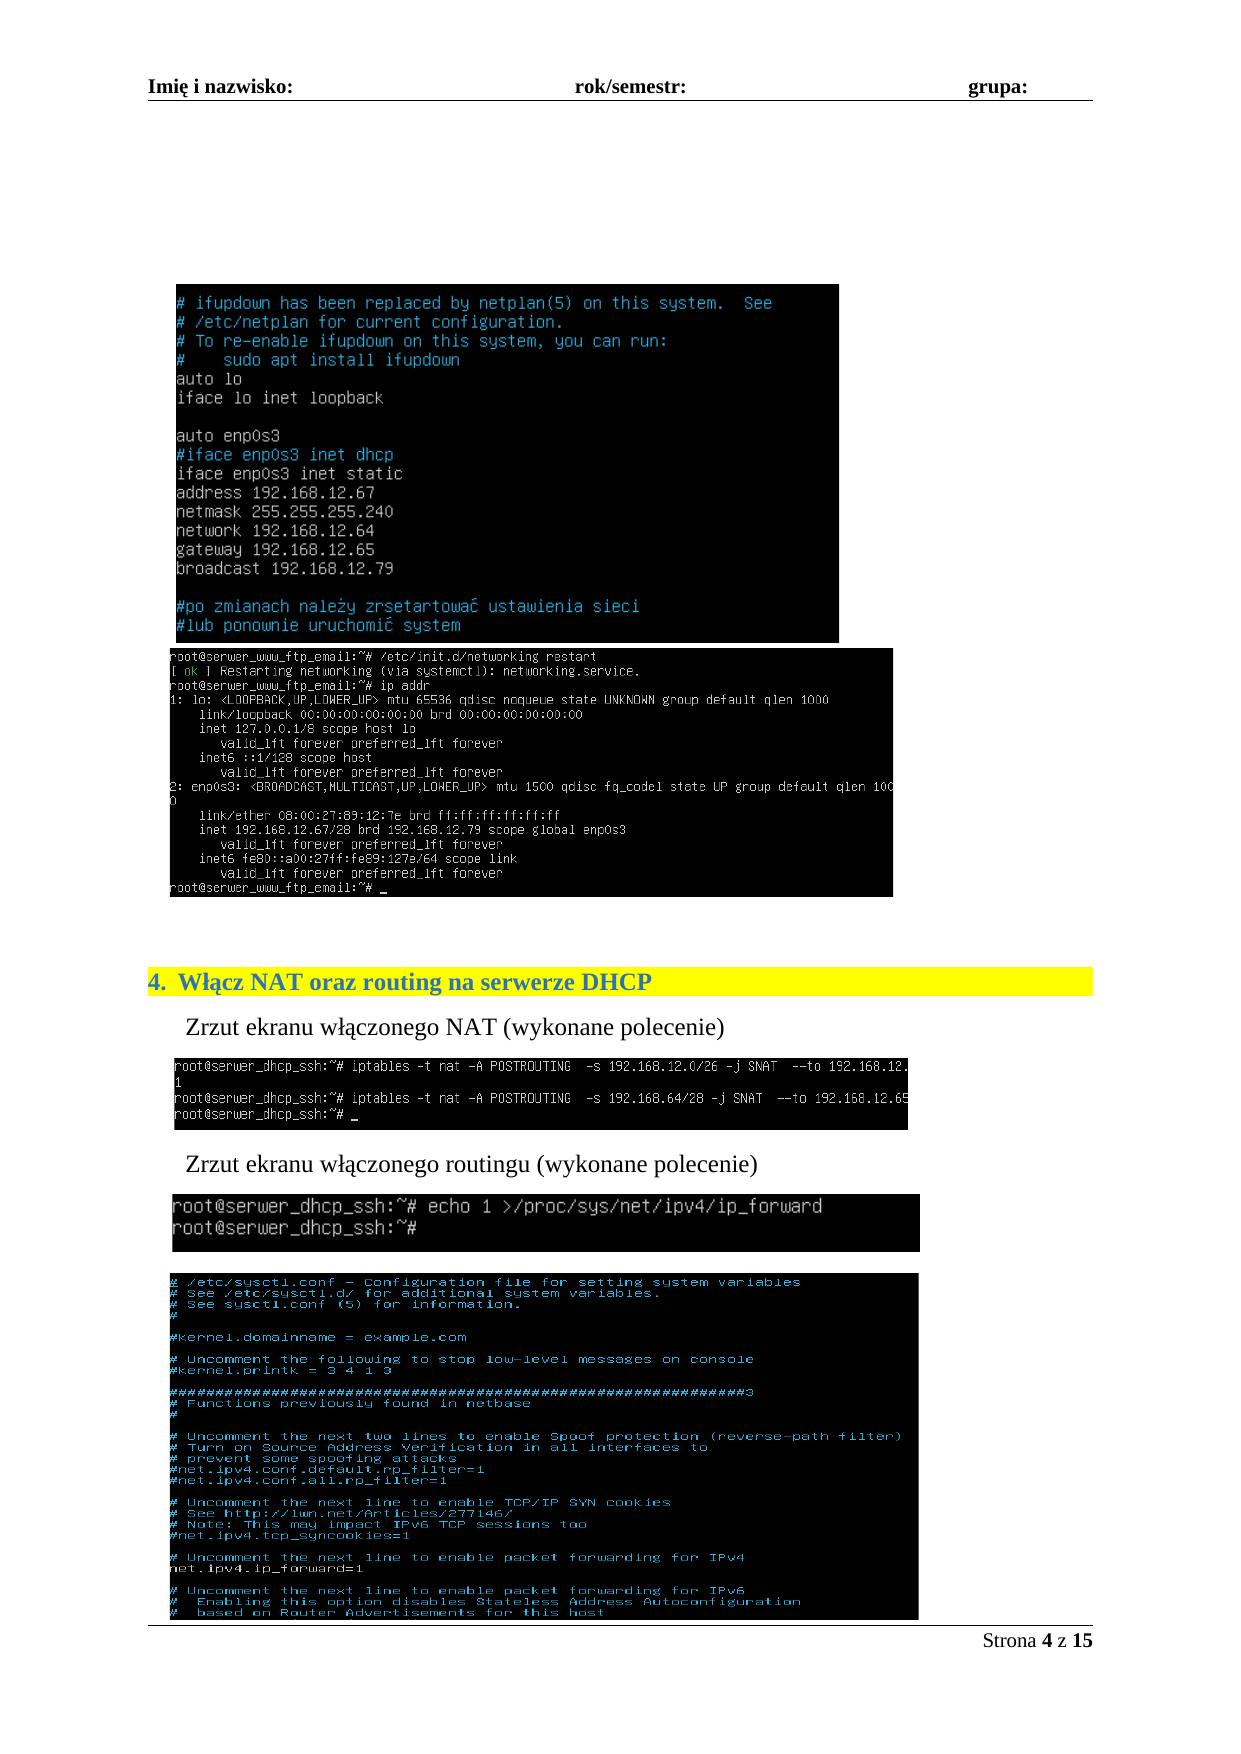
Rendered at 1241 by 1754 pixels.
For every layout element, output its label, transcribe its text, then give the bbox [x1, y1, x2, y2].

text Zrzut ekranu włączonego routingu (wykonane polecenie) [148, 1149, 1093, 1178]
text Zrzut ekranu włączonego NAT (wykonane polecenie) [185, 1012, 1093, 1041]
picture [169, 648, 894, 897]
picture [169, 1273, 919, 1620]
picture [174, 1058, 908, 1130]
list Włącz NAT oraz routing na serwerze DHCP [148, 967, 1093, 996]
picture [176, 284, 840, 643]
picture [172, 1194, 920, 1252]
